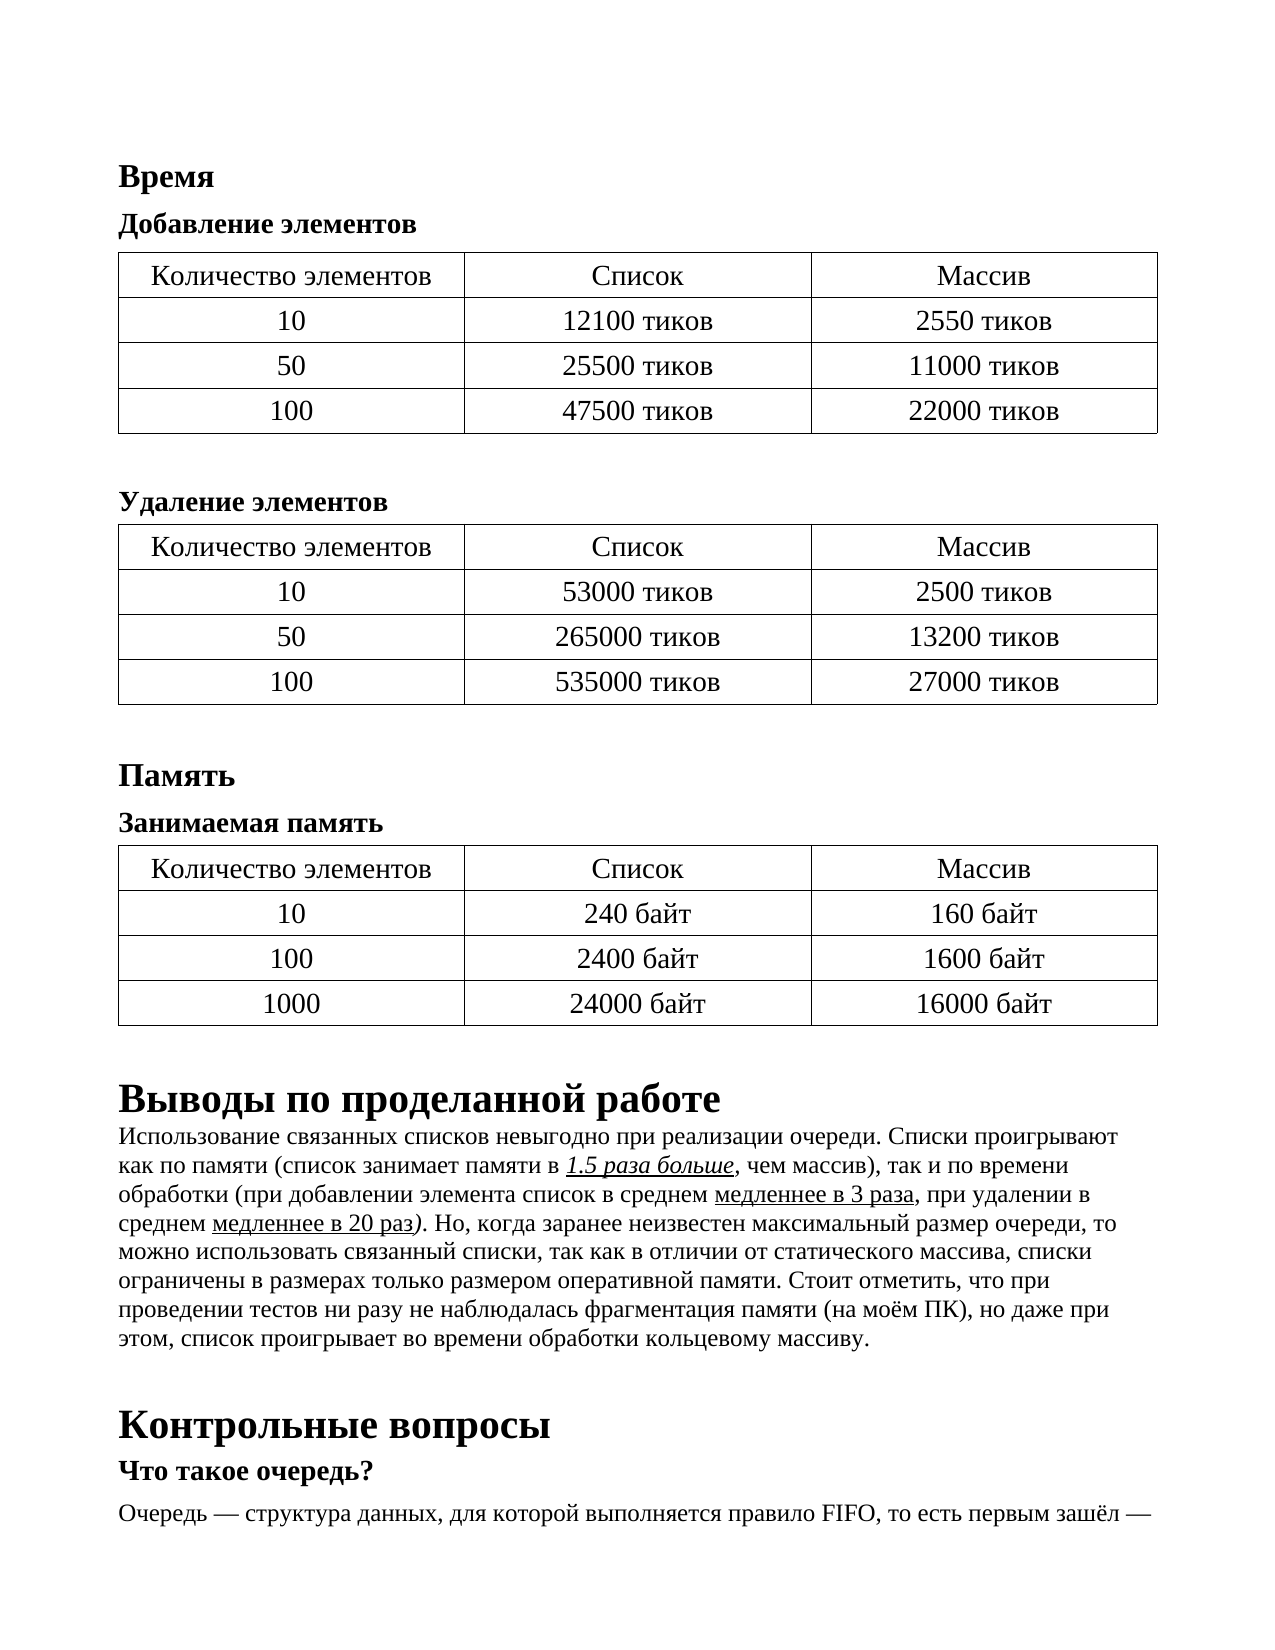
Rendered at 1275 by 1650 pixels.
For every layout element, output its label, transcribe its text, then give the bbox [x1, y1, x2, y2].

table_cell 160 байт [812, 891, 1157, 935]
text Контрольные вопросы [118, 1399, 1157, 1447]
text Выводы по проделанной работе [118, 1073, 1157, 1121]
table_header Список [465, 253, 811, 297]
table_cell 50 [119, 615, 464, 659]
text Очередь — структура данных, для которой выполняется правило FIFO, то есть первым зашёл — [118, 1498, 1157, 1527]
table_cell 47500 тиков [465, 389, 811, 432]
table_cell 27000 тиков [812, 660, 1157, 704]
table_cell 2500 тиков [812, 570, 1157, 614]
text Время [118, 156, 1157, 195]
text Занимаемая память [118, 806, 1157, 839]
table_header Список [465, 846, 811, 890]
table_header Количество элементов [119, 525, 464, 568]
table_cell 100 [119, 936, 464, 980]
table_cell 13200 тиков [812, 615, 1157, 659]
table_cell 12100 тиков [465, 298, 811, 342]
text Добавление элементов [118, 207, 1157, 240]
text Удаление элементов [118, 484, 1157, 517]
table_header Массив [812, 253, 1157, 297]
table_cell 53000 тиков [465, 570, 811, 614]
table_cell 535000 тиков [465, 660, 811, 704]
table_cell 25500 тиков [465, 343, 811, 387]
table_cell 11000 тиков [812, 343, 1157, 387]
table_cell 100 [119, 660, 464, 704]
table_header Количество элементов [119, 846, 464, 890]
table_cell 16000 байт [812, 981, 1157, 1025]
table_cell 100 [119, 389, 464, 432]
table_cell 24000 байт [465, 981, 811, 1025]
table_header Список [465, 525, 811, 568]
table_cell 22000 тиков [812, 389, 1157, 432]
text Что такое очередь? [118, 1453, 1157, 1487]
table_header Массив [812, 846, 1157, 890]
text Память [118, 755, 1157, 794]
text Использование связанных списков невыгодно при реализации очереди. Списки проигрывают как по памяти (список занимает памяти в 1.5 раза больше, чем массив), так и по времени обработки (при добавлении элемента список в среднем медленнее в 3 раза, при удалении в среднем медленнее в 20 раз). Но, когда заранее неизвестен максимальный размер очереди, то можно использовать связанный списки, так как в отличии от статического массива, списки ограничены в размерах только размером оперативной памяти. Стоит отметить, что при проведении тестов ни разу не наблюдалась фрагментация памяти (на моём ПК), но даже при этом, список проигрывает во времени обработки кольцевому массиву. [118, 1121, 1157, 1351]
table_cell 265000 тиков [465, 615, 811, 659]
table_cell 10 [119, 570, 464, 614]
table_cell 1000 [119, 981, 464, 1025]
table_header Массив [812, 525, 1157, 568]
table_cell 2400 байт [465, 936, 811, 980]
table_cell 240 байт [465, 891, 811, 935]
table_cell 10 [119, 298, 464, 342]
table_cell 1600 байт [812, 936, 1157, 980]
table_cell 50 [119, 343, 464, 387]
table_cell 10 [119, 891, 464, 935]
table_cell 2550 тиков [812, 298, 1157, 342]
table_header Количество элементов [119, 253, 464, 297]
